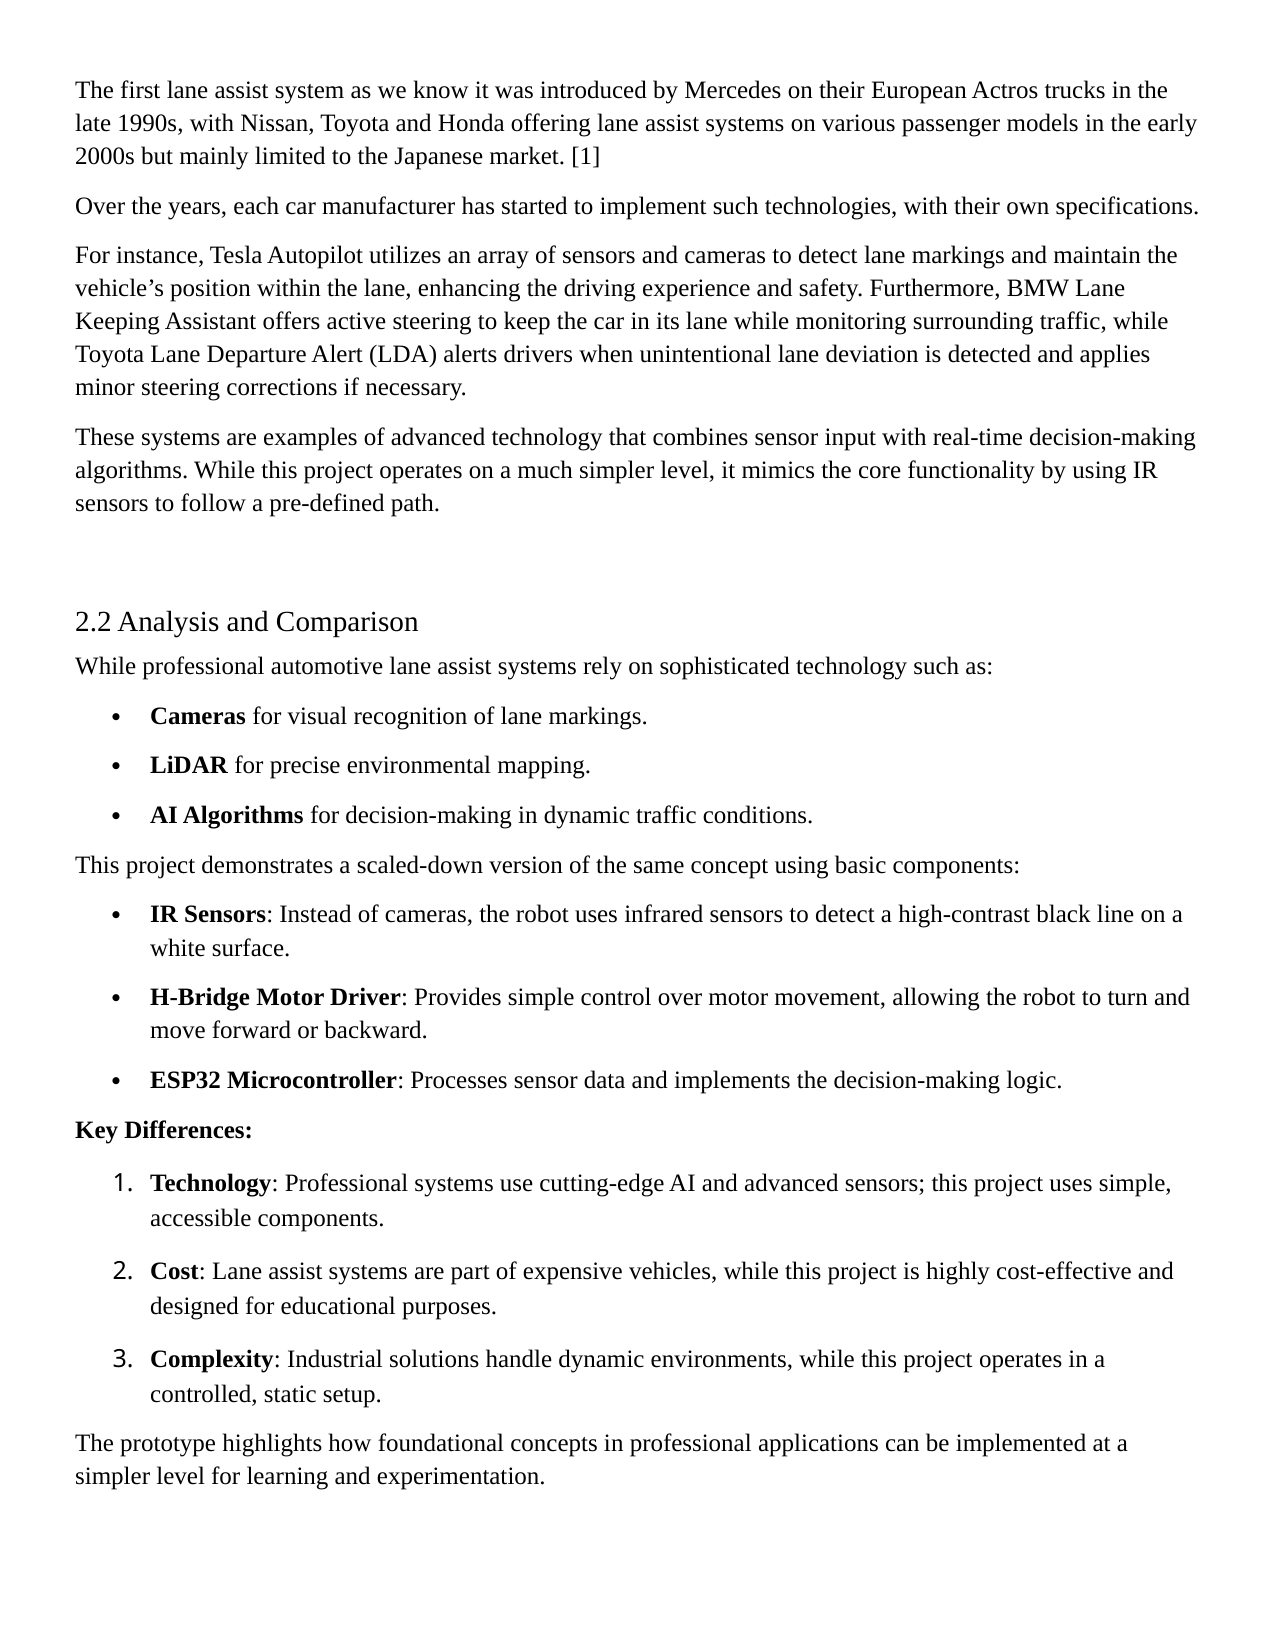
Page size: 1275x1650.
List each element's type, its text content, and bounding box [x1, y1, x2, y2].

text While professional automotive lane assist systems rely on sophisticated technology such as: [75, 651, 1200, 680]
list Complexity: Industrial solutions handle dynamic environments, while this project operates in a controlled, static setup. [112, 1340, 1200, 1407]
list LiDAR for precise environmental mapping. [112, 751, 1200, 779]
list Cameras for visual recognition of lane markings. [112, 701, 1200, 729]
text Key Differences: [75, 1115, 1200, 1143]
list ESP32 Microcontroller: Processes sensor data and implements the decision-making logic. [112, 1065, 1200, 1094]
list AI Algorithms for decision-making in dynamic traffic conditions. [112, 800, 1200, 829]
list IR Sensors: Instead of cameras, the robot uses infrared sensors to detect a high-contrast black line on a white surface. [112, 899, 1200, 961]
text The prototype highlights how foundational concepts in professional applications can be implemented at a simpler level for learning and experimentation. [75, 1428, 1200, 1490]
list Cost: Lane assist systems are part of expensive vehicles, while this project is highly cost-effective and designed for educational purposes. [112, 1252, 1200, 1319]
list H-Bridge Motor Driver: Provides simple control over motor movement, allowing the robot to turn and move forward or backward. [112, 982, 1200, 1044]
list Technology: Professional systems use cutting-edge AI and advanced sensors; this project uses simple, accessible components. [112, 1164, 1200, 1231]
text This project demonstrates a scaled-down version of the same concept using basic components: [75, 850, 1200, 879]
text Over the years, each car manufacturer has started to implement such technologies, with their own specifications. [75, 191, 1200, 219]
text For instance, Tesla Autopilot utilizes an array of sensors and cameras to detect lane markings and maintain the vehicle’s position within the lane, enhancing the driving experience and safety. Furthermore, BMW Lane Keeping Assistant offers active steering to keep the car in its lane while monitoring surrounding traffic, while Toyota Lane Departure Alert (LDA) alerts drivers when unintentional lane deviation is detected and applies minor steering corrections if necessary. [75, 240, 1200, 401]
subtitle 2.2 Analysis and Comparison [75, 604, 1200, 638]
text These systems are examples of advanced technology that combines sensor input with real-time decision-making algorithms. While this project operates on a much simpler level, it mimics the core functionality by using IR sensors to follow a pre-defined path. [75, 422, 1200, 517]
text The first lane assist system as we know it was introduced by Mercedes on their European Actros trucks in the late 1990s, with Nissan, Toyota and Honda offering lane assist systems on various passenger models in the early 2000s but mainly limited to the Japanese market. [1] [75, 75, 1200, 170]
